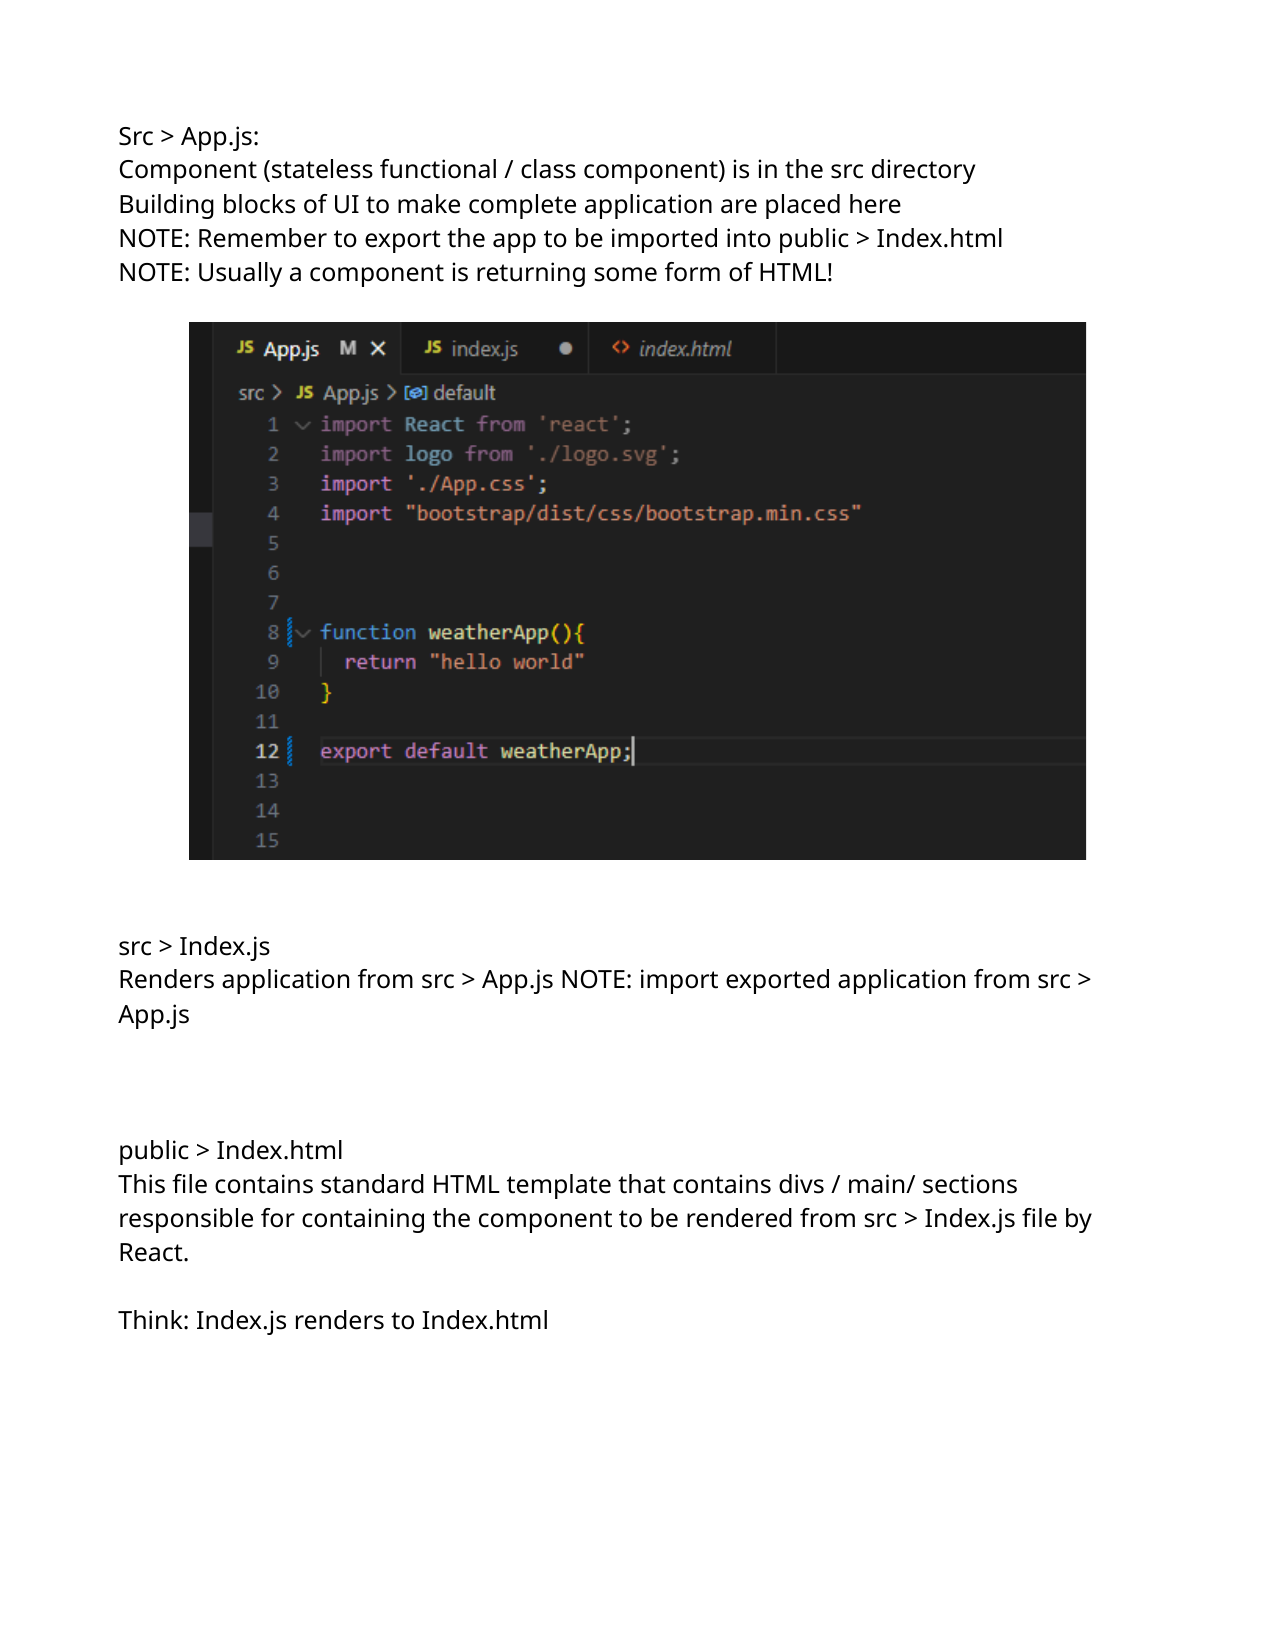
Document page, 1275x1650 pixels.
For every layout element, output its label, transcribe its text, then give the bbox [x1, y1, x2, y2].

text public > Index.html [118, 1132, 1157, 1167]
picture [189, 322, 1087, 860]
text NOTE: Usually a component is returning some form of HTML! [118, 254, 1157, 288]
text Component (stateless functional / class component) is in the src directory [118, 152, 1157, 186]
text Building blocks of UI to make complete application are placed here [118, 186, 1157, 220]
text src > Index.js [118, 928, 1157, 962]
text This file contains standard HTML template that contains divs / main/ sections responsible for containing the component to be rendered from src > Index.js file by React. [118, 1167, 1157, 1269]
text Src > App.js: [118, 118, 1157, 152]
text Renders application from src > App.js NOTE: import exported application from src > App.js [118, 962, 1157, 1030]
text NOTE: Remember to export the app to be imported into public > Index.html [118, 220, 1157, 254]
text Think: Index.js renders to Index.html [118, 1303, 1157, 1337]
